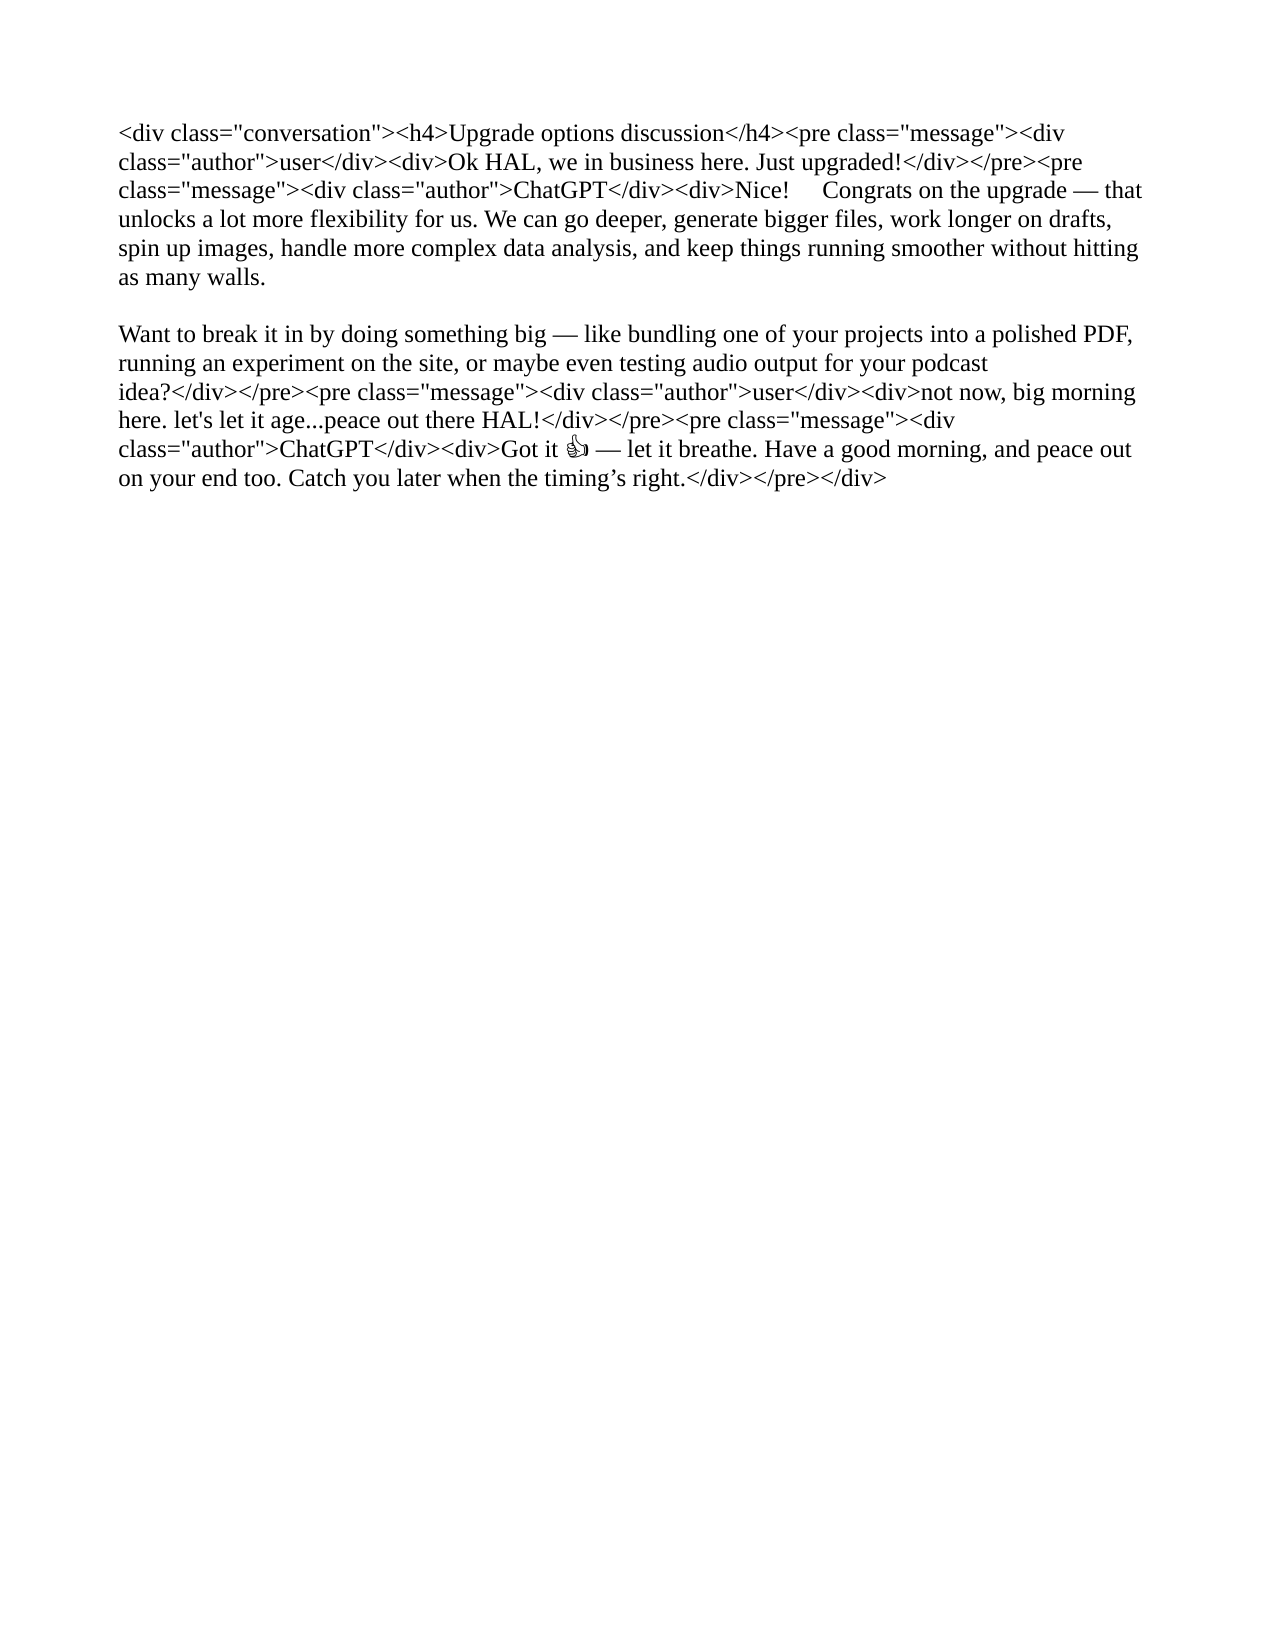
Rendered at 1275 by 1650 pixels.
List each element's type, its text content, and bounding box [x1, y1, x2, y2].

text <div class="conversation"><h4>Upgrade options discussion</h4><pre class="message"><div class="author">user</div><div>Ok HAL, we in business here. Just upgraded!</div></pre><pre class="message"><div class="author">ChatGPT</div><div>Nice! 🚀 Congrats on the upgrade — that unlocks a lot more flexibility for us. We can go deeper, generate bigger files, work longer on drafts, spin up images, handle more complex data analysis, and keep things running smoother without hitting as many walls. [118, 118, 1157, 291]
text Want to break it in by doing something big — like bundling one of your projects into a polished PDF, running an experiment on the site, or maybe even testing audio output for your podcast idea?</div></pre><pre class="message"><div class="author">user</div><div>not now, big morning here. let's let it age...peace out there HAL!</div></pre><pre class="message"><div class="author">ChatGPT</div><div>Got it 👍 — let it breathe. Have a good morning, and peace out on your end too. Catch you later when the timing’s right.</div></pre></div> [118, 319, 1157, 492]
